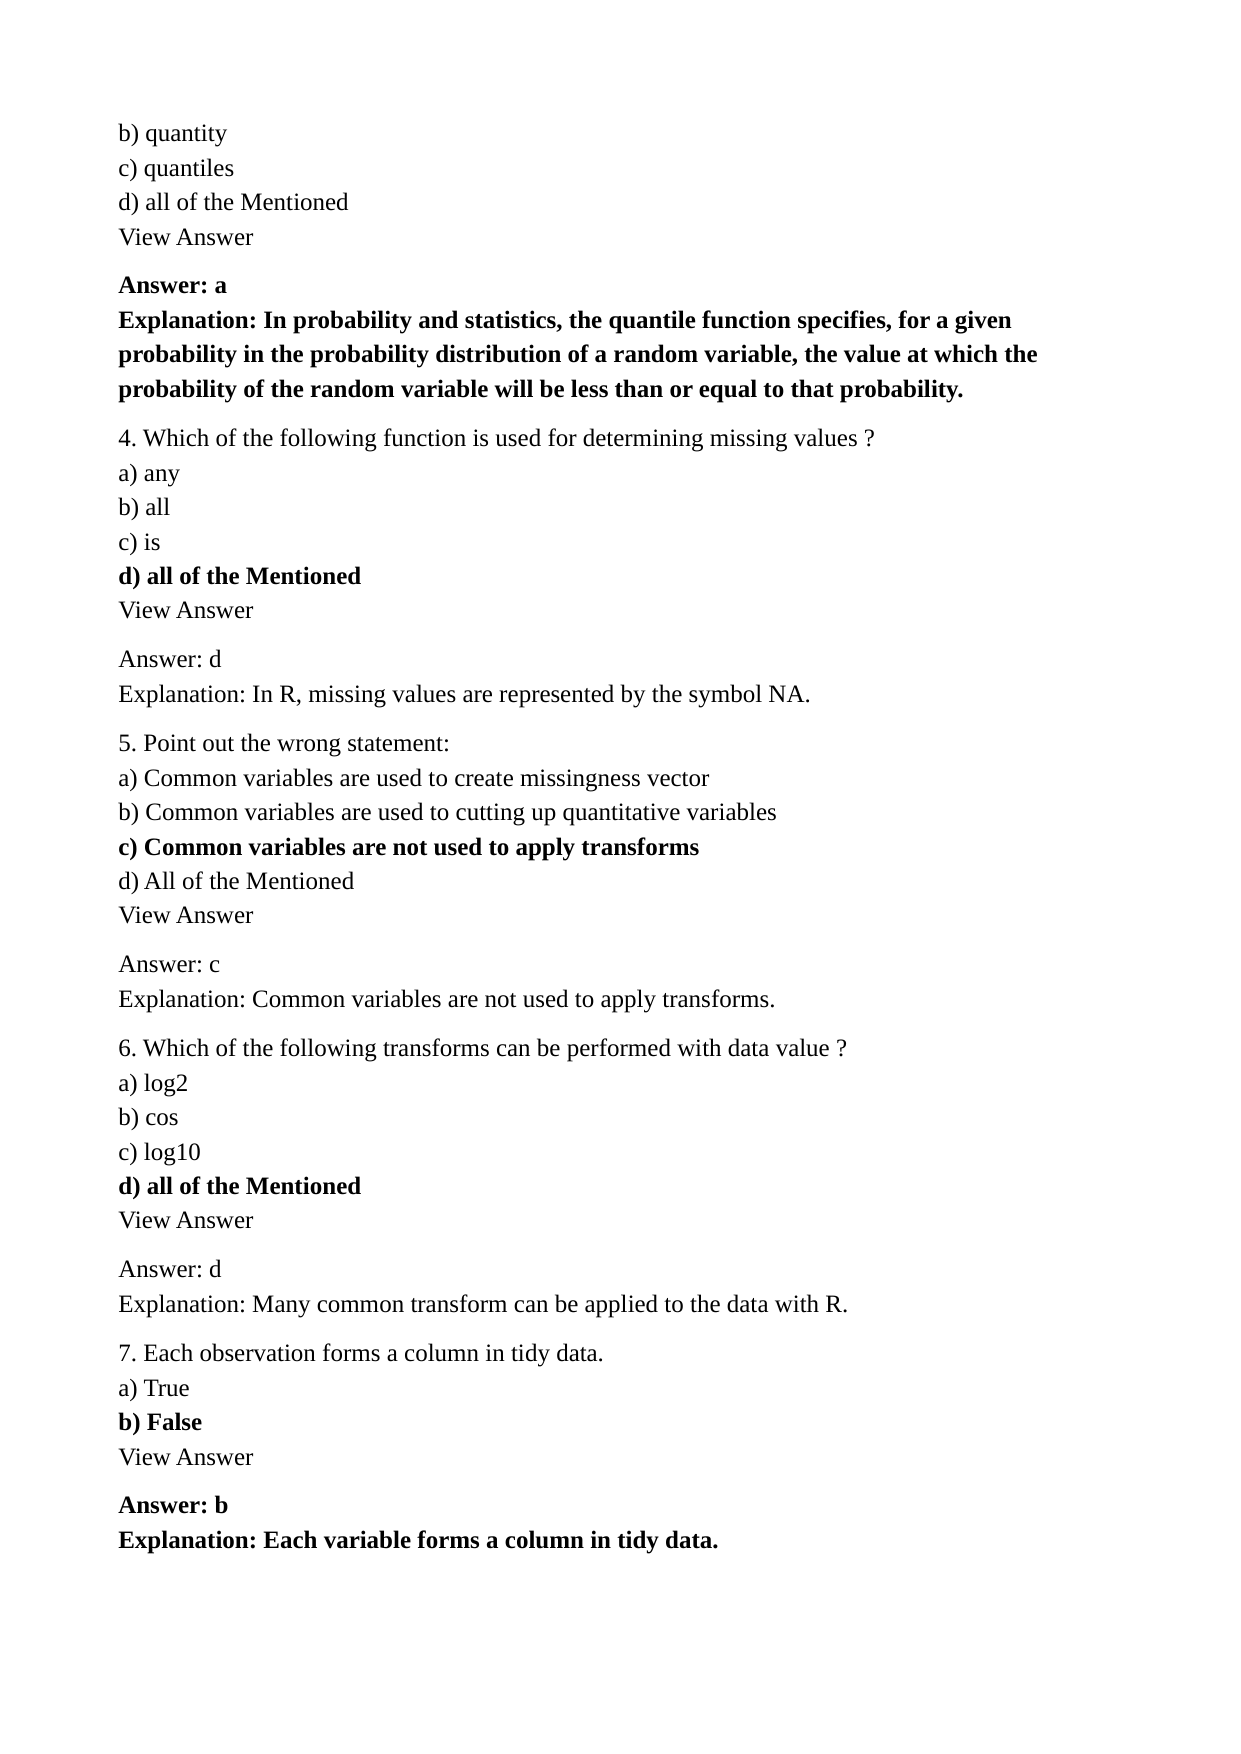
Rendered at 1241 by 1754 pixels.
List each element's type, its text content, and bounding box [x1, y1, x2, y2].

text 7. Each observation forms a column in tidy data. a) True b) False View Answer [118, 1338, 1122, 1470]
text 5. Point out the wrong statement: a) Common variables are used to create missingness vector b) Common variables are used to cutting up quantitative variables c) Common variables are not used to apply transforms d) All of the Mentioned View Answer [118, 728, 1122, 929]
text Answer: c Explanation: Common variables are not used to apply transforms. [118, 949, 1122, 1013]
text b) quantity c) quantiles d) all of the Mentioned View Answer [118, 118, 1122, 250]
text Answer: a Explanation: In probability and statistics, the quantile function specifies, for a given probability in the probability distribution of a random variable, the value at which the probability of the random variable will be less than or equal to that probability. [118, 271, 1122, 403]
text Answer: b Explanation: Each variable forms a column in tidy data. [118, 1491, 1122, 1554]
text 4. Which of the following function is used for determining missing values ? a) any b) all c) is d) all of the Mentioned View Answer [118, 423, 1122, 624]
text Answer: d Explanation: Many common transform can be applied to the data with R. [118, 1254, 1122, 1318]
text 6. Which of the following transforms can be performed with data value ? a) log2 b) cos c) log10 d) all of the Mentioned View Answer [118, 1033, 1122, 1234]
text Answer: d Explanation: In R, missing values are represented by the symbol NA. [118, 644, 1122, 708]
